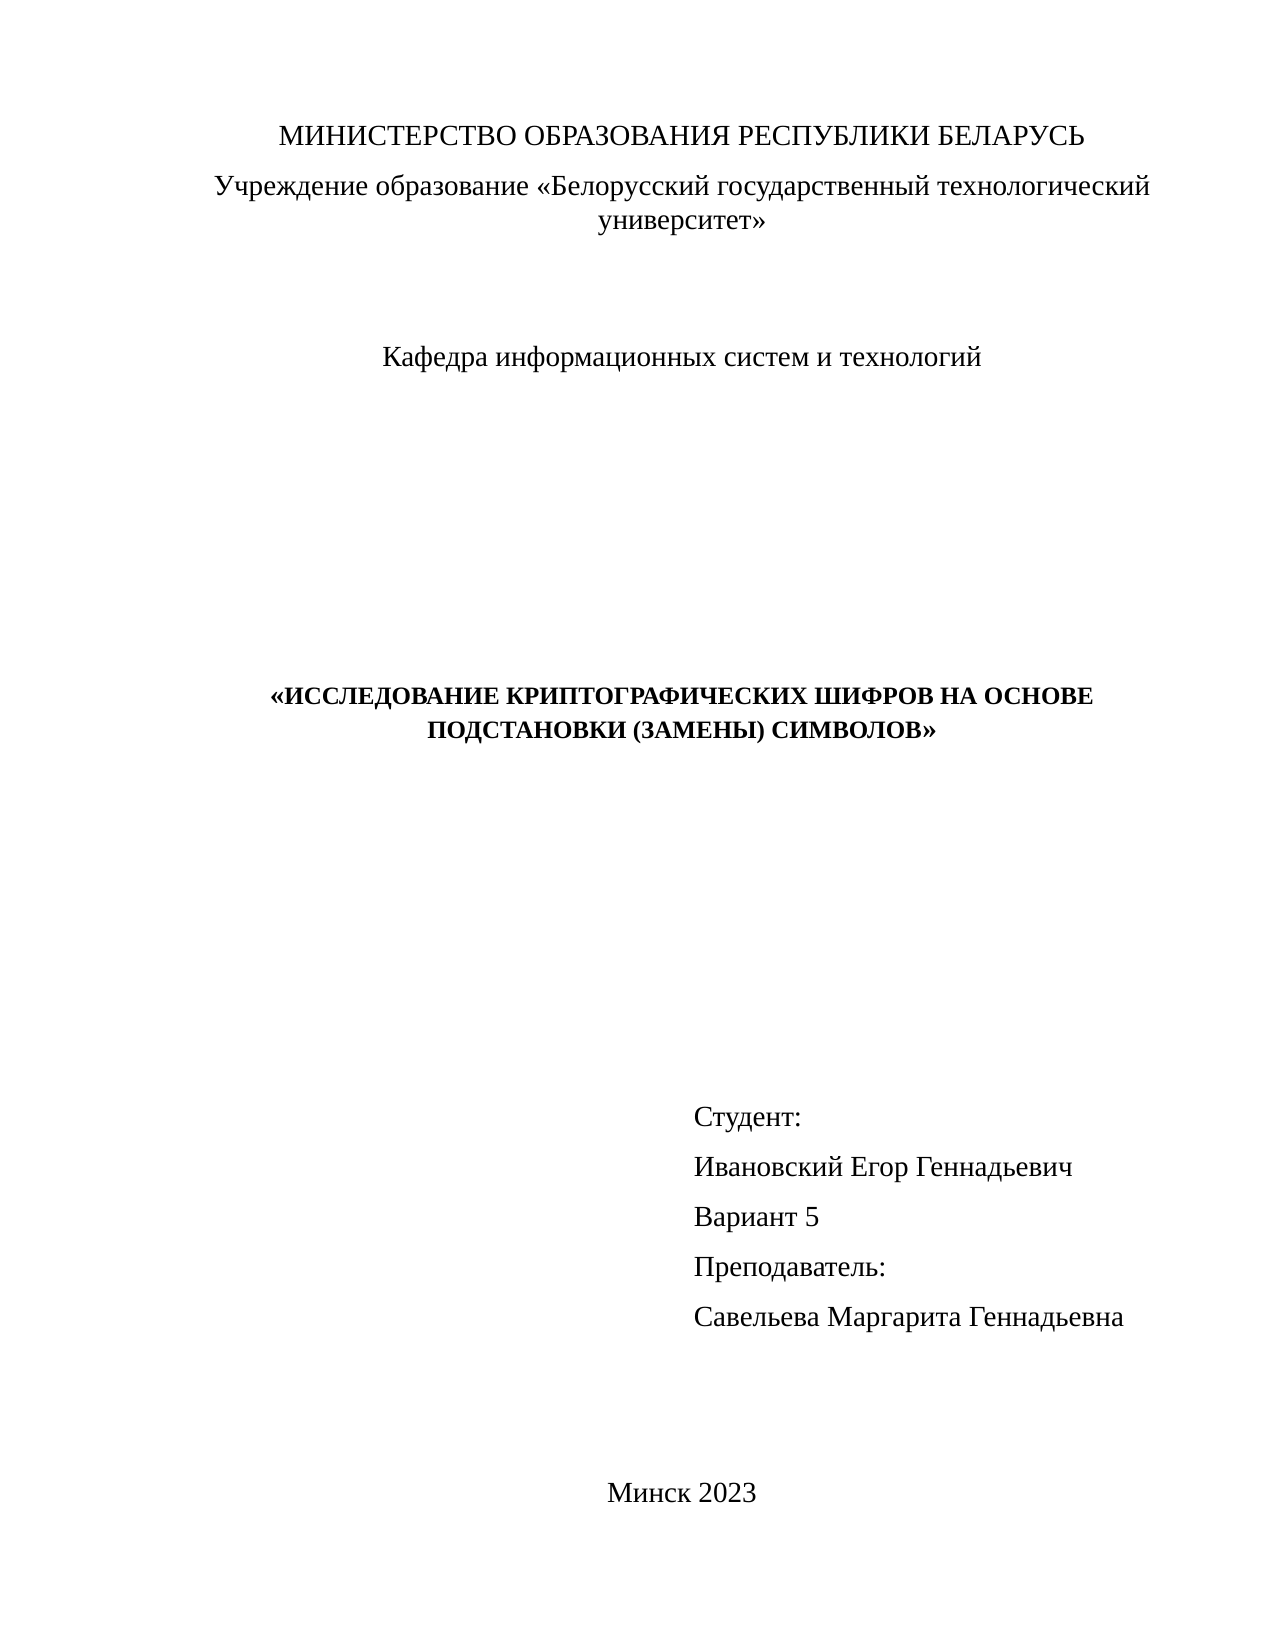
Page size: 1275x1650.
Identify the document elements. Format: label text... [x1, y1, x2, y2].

text Савельева Маргарита Геннадьевна [693, 1299, 1186, 1333]
text Студент: [693, 1099, 1186, 1132]
text Минск 2023 [177, 1475, 1186, 1508]
text Преподаватель: [693, 1249, 1186, 1283]
text МИНИСТЕРСТВО ОБРАЗОВАНИЯ РЕСПУБЛИКИ БЕЛАРУСЬ [177, 118, 1186, 152]
text Ивановский Егор Геннадьевич [693, 1149, 1186, 1182]
text «ИССЛЕДОВАНИЕ КРИПТОГРАФИЧЕСКИХ ШИФРОВ НА ОСНОВЕ ПОДСТАНОВКИ (ЗАМЕНЫ) СИМВОЛОВ» [177, 677, 1186, 744]
text Кафедра информационных систем и технологий [177, 339, 1186, 373]
text Вариант 5 [693, 1199, 1186, 1233]
text Учреждение образование «Белорусский государственный технологический университет» [177, 168, 1186, 235]
